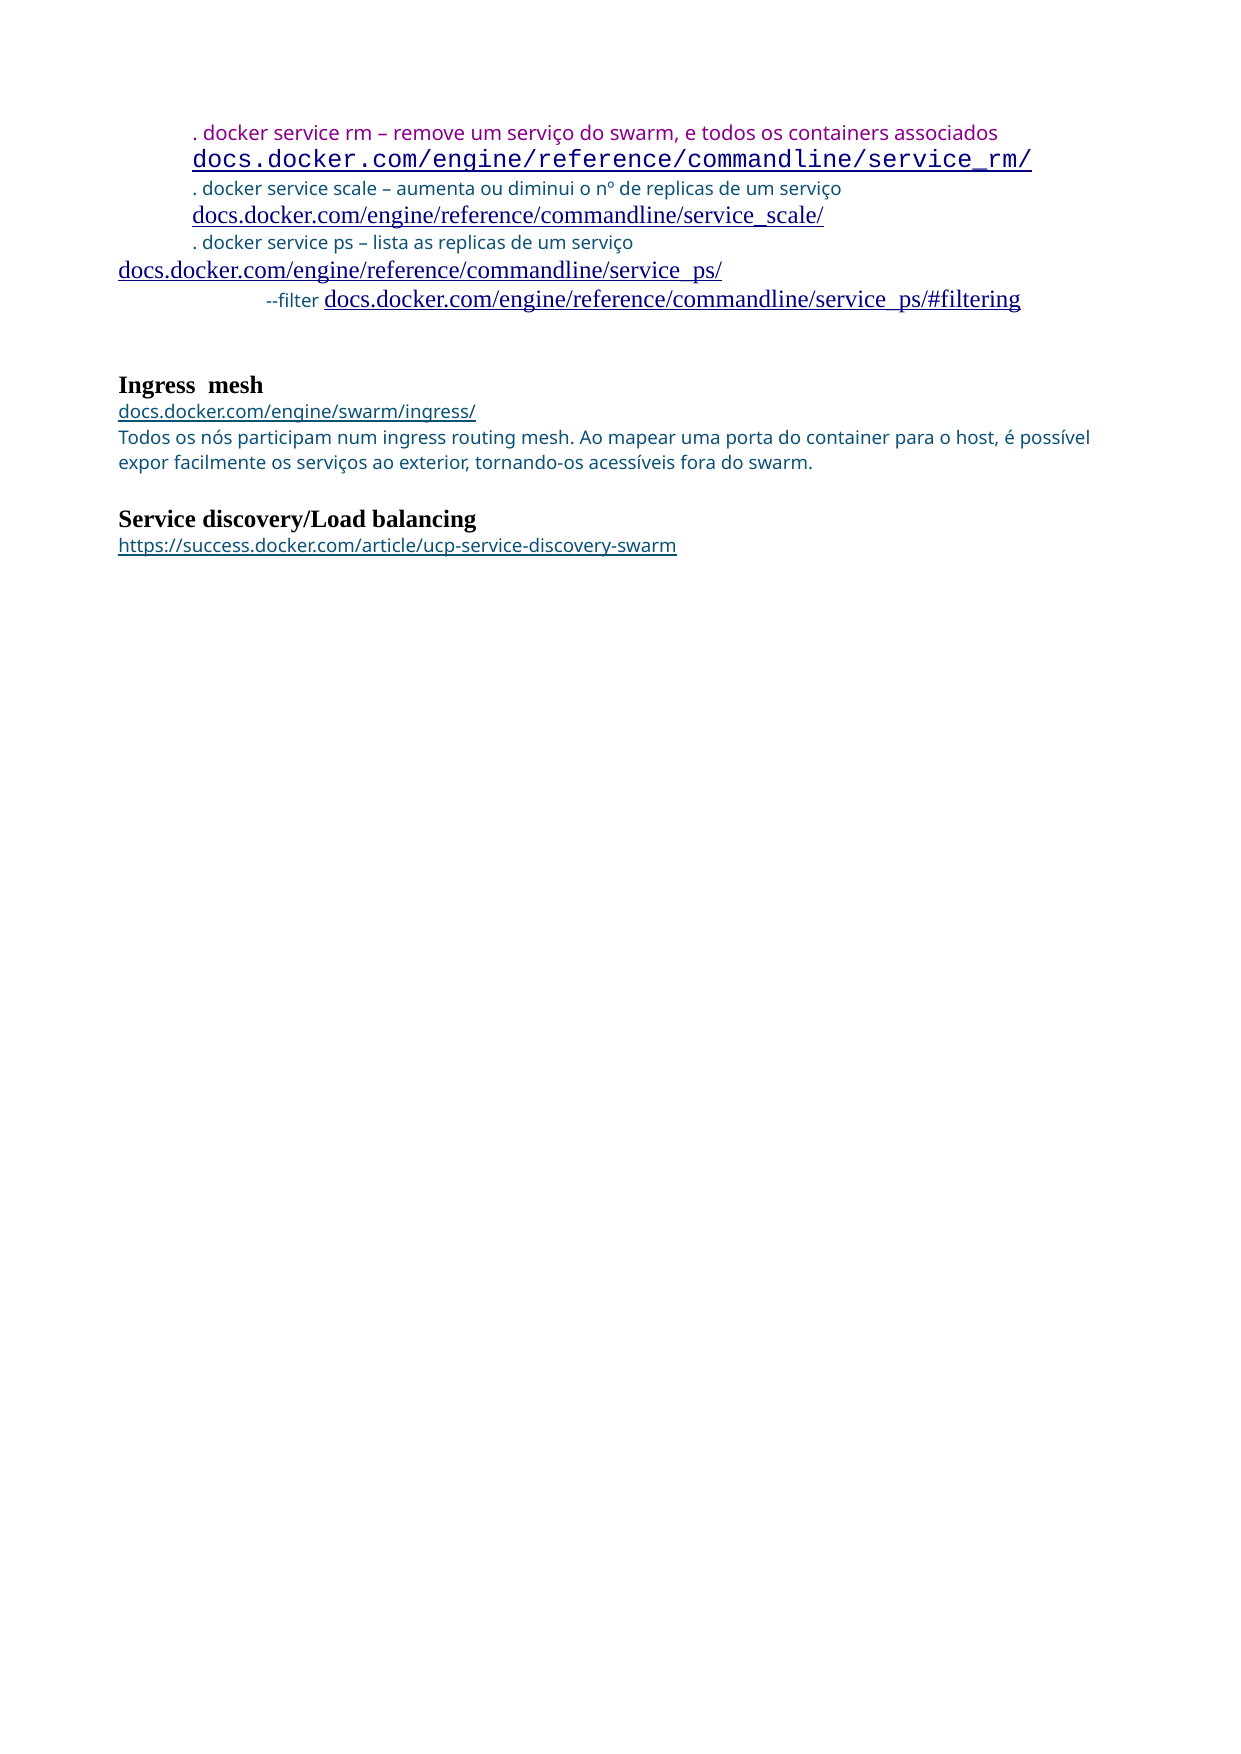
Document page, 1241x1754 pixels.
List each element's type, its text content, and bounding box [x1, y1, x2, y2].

text Service discovery/Load balancing [118, 504, 1122, 533]
text docs.docker.com/engine/swarm/ingress/ Todos os nós participam num ingress routing mesh. Ao mapear uma porta do container para o host, é possível expor facilmente os serviços ao exterior, tornando-os acessíveis fora do swarm. [118, 399, 1122, 475]
text docs.docker.com/engine/reference/commandline/service_ps/ --filter docs.docker.com/engine/reference/commandline/service_ps/#filtering [118, 255, 1122, 312]
text https://success.docker.com/article/ucp-service-discovery-swarm [118, 533, 1122, 558]
text . docker service scale – aumenta ou diminui o nº de replicas de um serviço docs.docker.com/engine/reference/commandline/service_scale/ . docker service ps – lista as replicas de um serviço [118, 175, 1122, 255]
text . docker service rm – remove um serviço do swarm, e todos os containers associados docs.docker.com/engine/reference/commandline/service_rm/ [118, 118, 1122, 175]
text Ingress mesh [118, 370, 1122, 399]
